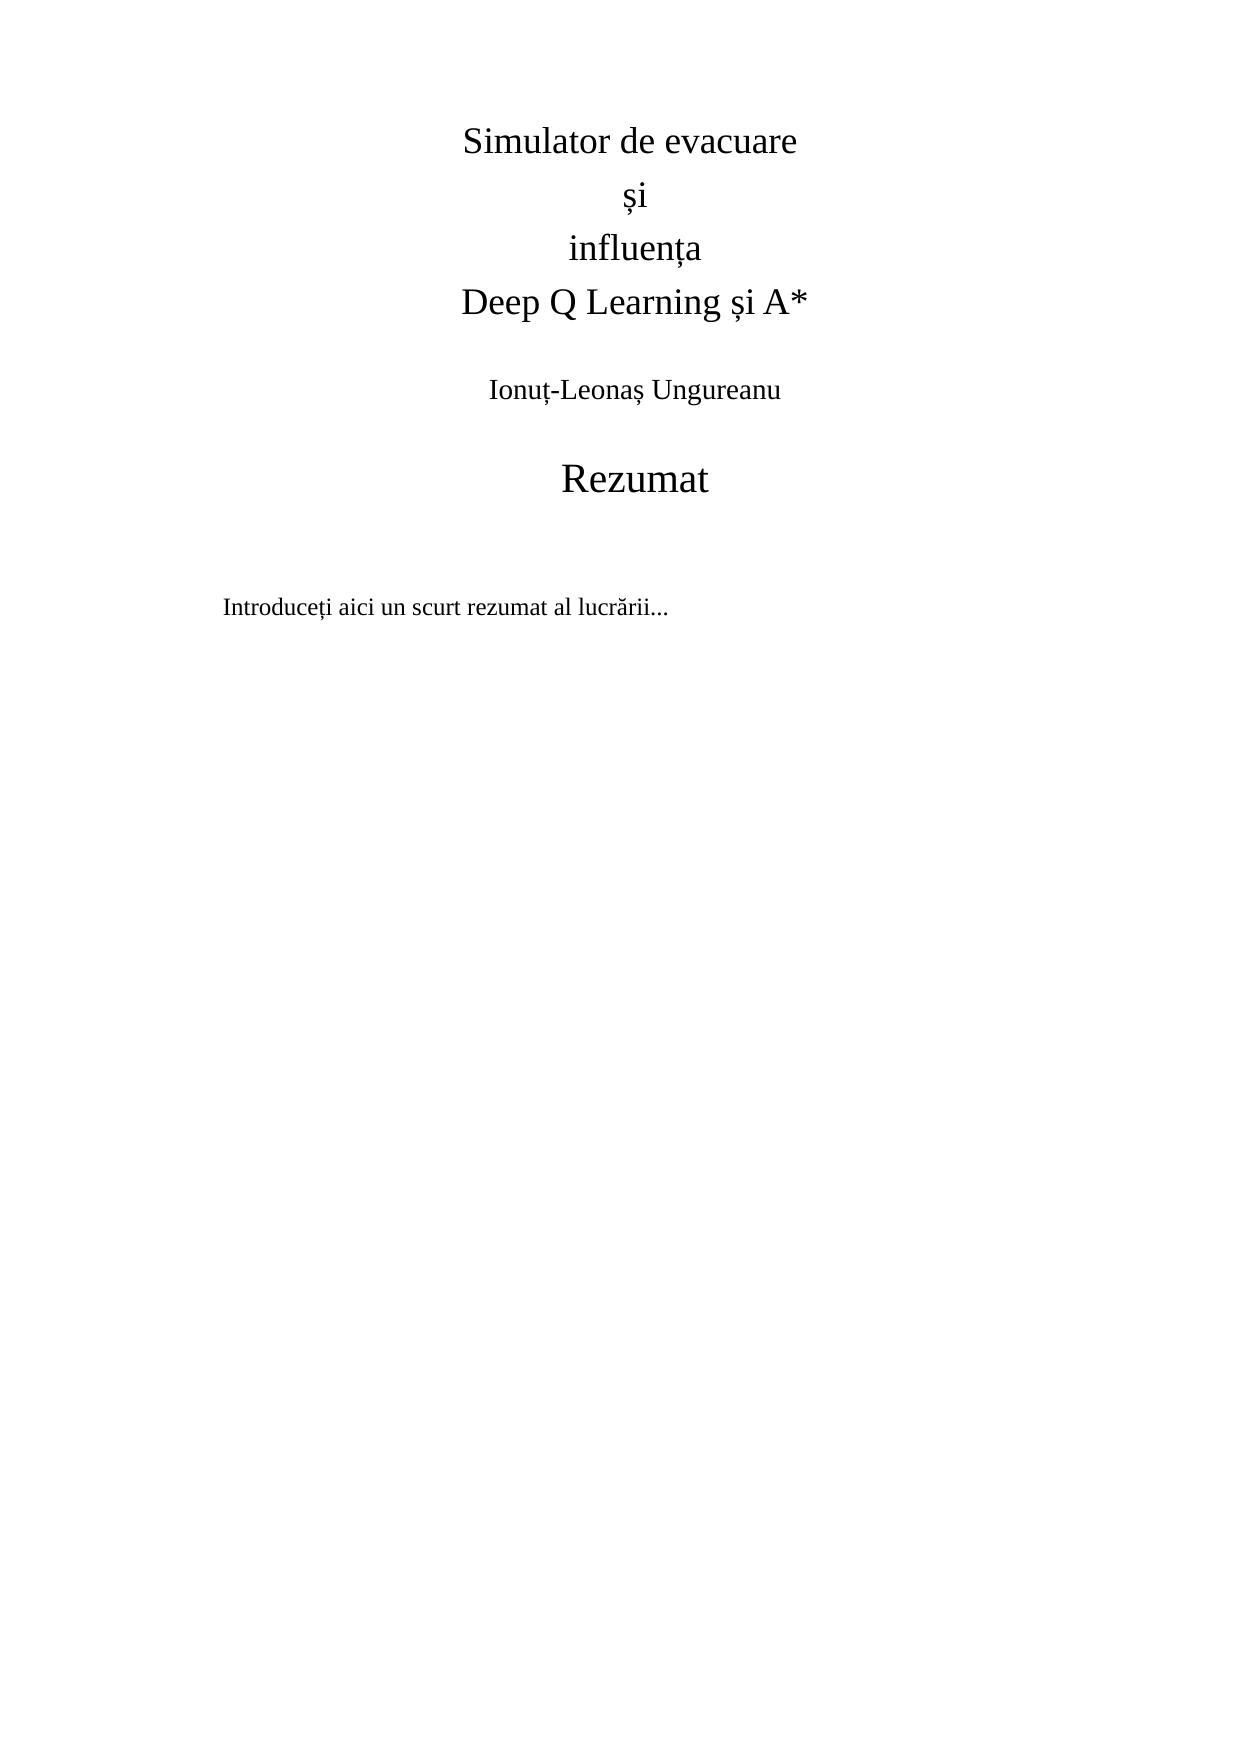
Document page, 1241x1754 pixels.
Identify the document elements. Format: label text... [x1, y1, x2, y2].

text Introduceți aici un scurt rezumat al lucrării... [148, 592, 1122, 621]
text Rezumat [148, 453, 1122, 501]
text Simulator de evacuare [148, 118, 1122, 161]
text Ionuț-Leonaș Ungureanu [148, 372, 1122, 406]
text și [148, 172, 1122, 215]
text Deep Q Learning și A* [148, 280, 1122, 323]
text influența [148, 226, 1122, 269]
